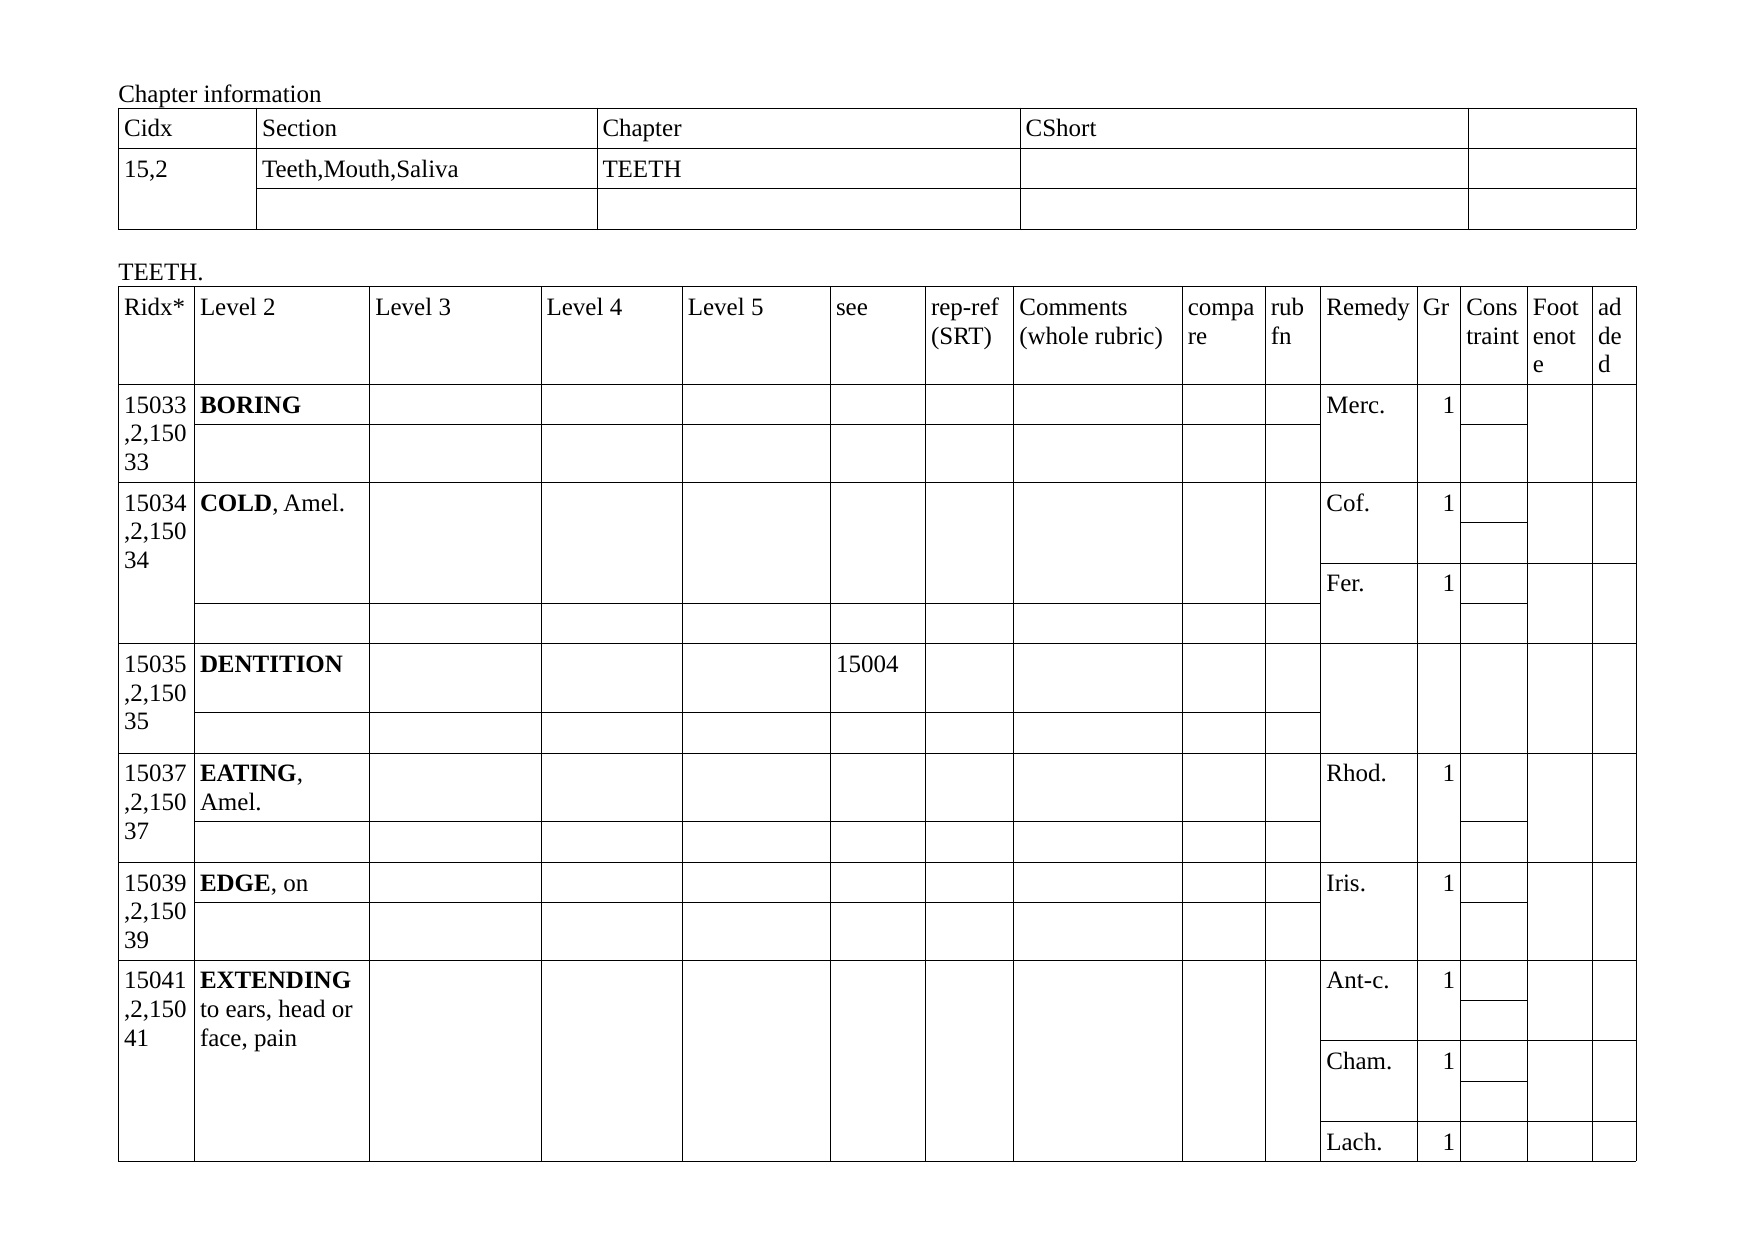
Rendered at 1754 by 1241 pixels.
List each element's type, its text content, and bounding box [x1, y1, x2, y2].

table_header added [1593, 287, 1636, 384]
table_header compare [1183, 287, 1265, 384]
table_cell [1266, 483, 1320, 603]
table_cell [1593, 1041, 1636, 1121]
table_cell [683, 754, 830, 821]
table_cell [370, 822, 541, 862]
table_cell [1183, 713, 1265, 752]
table_cell [1461, 425, 1527, 482]
table_cell [1266, 863, 1320, 902]
table_cell [1321, 644, 1417, 752]
table_cell [831, 961, 925, 1161]
table_cell 15033,2,15033 [119, 385, 194, 482]
table_cell [831, 385, 925, 424]
table_cell [1593, 483, 1636, 562]
table_cell [542, 385, 682, 424]
table_cell [1528, 961, 1592, 1040]
table_cell 15004 [831, 644, 925, 712]
table_cell [195, 604, 369, 643]
table_cell [926, 483, 1013, 603]
table_cell [1183, 961, 1265, 1161]
table_cell [1183, 644, 1265, 712]
table_cell [1014, 754, 1182, 821]
table_cell [542, 961, 682, 1161]
table_cell [926, 863, 1013, 902]
table_cell [1461, 1122, 1527, 1161]
table_cell [683, 425, 830, 482]
table_header Level 4 [542, 287, 682, 384]
table_header Level 2 [195, 287, 369, 384]
table_cell [1461, 1001, 1527, 1040]
table_cell [1183, 822, 1265, 862]
table_cell [683, 604, 830, 643]
table_cell Rhod. [1321, 754, 1417, 862]
table_cell [1593, 961, 1636, 1040]
table_cell [370, 425, 541, 482]
table_cell 15035,2,15035 [119, 644, 194, 752]
table_cell [1593, 1122, 1636, 1161]
table_cell 15041,2,15041 [119, 961, 194, 1161]
table_cell Cof. [1321, 483, 1417, 562]
table_cell [1593, 644, 1636, 752]
table_cell [831, 754, 925, 821]
table_cell [683, 385, 830, 424]
table_cell 1 [1418, 1122, 1460, 1161]
table_cell [1183, 483, 1265, 603]
table_cell 15,2 [119, 149, 256, 228]
table_cell [598, 189, 1020, 228]
table_cell 1 [1418, 1041, 1460, 1121]
table_cell [1461, 385, 1527, 424]
table_cell 1 [1418, 961, 1460, 1040]
table_cell 1 [1418, 483, 1460, 562]
table_cell [1014, 644, 1182, 712]
table_cell [542, 604, 682, 643]
table_cell [1528, 863, 1592, 959]
table_cell [542, 425, 682, 482]
table_cell dentition [195, 644, 369, 712]
table_cell 1 [1418, 385, 1460, 482]
table_cell [831, 425, 925, 482]
table_cell 15037,2,15037 [119, 754, 194, 862]
table_cell [1461, 604, 1527, 643]
table_cell [1266, 961, 1320, 1161]
table_header Gr [1418, 287, 1460, 384]
table_cell [1593, 385, 1636, 482]
table_cell [1266, 644, 1320, 712]
table_cell [683, 822, 830, 862]
table_cell [831, 822, 925, 862]
table_cell [831, 604, 925, 643]
table_cell [1528, 644, 1592, 752]
table_cell [370, 483, 541, 603]
table_cell [1266, 903, 1320, 959]
table_cell [926, 385, 1013, 424]
table_cell [831, 713, 925, 752]
table_cell [1461, 523, 1527, 562]
table_cell [1266, 385, 1320, 424]
table_header Comments (whole rubric) [1014, 287, 1182, 384]
table_cell [926, 425, 1013, 482]
table_cell [1014, 822, 1182, 862]
table_cell [1266, 425, 1320, 482]
table_cell [370, 385, 541, 424]
table_header Cidx [119, 109, 256, 148]
table_cell Boring [195, 385, 369, 424]
table_cell [1461, 961, 1527, 1000]
table_cell [1266, 713, 1320, 752]
table_header see [831, 287, 925, 384]
table_cell [370, 961, 541, 1161]
table_cell [1183, 903, 1265, 959]
table_cell [683, 713, 830, 752]
table_cell [1014, 961, 1182, 1161]
table_cell [1266, 604, 1320, 643]
table_cell [1469, 189, 1636, 228]
table_cell [195, 822, 369, 862]
table_cell [370, 644, 541, 712]
table_cell [1183, 754, 1265, 821]
table_cell [195, 903, 369, 959]
table_cell [1014, 713, 1182, 752]
table_cell [1461, 863, 1527, 902]
table_cell [195, 425, 369, 482]
table_cell [1461, 644, 1527, 752]
table_cell [370, 863, 541, 902]
table_cell [1014, 604, 1182, 643]
table_cell [926, 903, 1013, 959]
table_cell [370, 903, 541, 959]
table_cell [1183, 425, 1265, 482]
table_cell 15034,2,15034 [119, 483, 194, 643]
table_cell [926, 822, 1013, 862]
table_cell 15039,2,15039 [119, 863, 194, 959]
table_cell [1014, 425, 1182, 482]
table_cell [1183, 604, 1265, 643]
table_cell [1528, 754, 1592, 862]
table_cell [1461, 903, 1527, 959]
table_cell [1266, 822, 1320, 862]
table_cell [1461, 483, 1527, 522]
table_cell 1 [1418, 754, 1460, 862]
table_cell [1461, 822, 1527, 862]
table_cell [542, 483, 682, 603]
table_cell [926, 961, 1013, 1161]
table_cell [1014, 903, 1182, 959]
table_cell [926, 604, 1013, 643]
table_header Constraint [1461, 287, 1527, 384]
table_header rep-ref (SRT) [926, 287, 1013, 384]
table_cell [1528, 564, 1592, 643]
table_cell [683, 863, 830, 902]
table_cell [542, 863, 682, 902]
table_cell [1528, 1122, 1592, 1161]
table_cell [370, 713, 541, 752]
table_cell [1021, 149, 1468, 188]
table_header CShort [1021, 109, 1468, 148]
table_cell [1183, 385, 1265, 424]
table_cell [683, 483, 830, 603]
table_header Level 5 [683, 287, 830, 384]
table_cell [1528, 385, 1592, 482]
table_cell [1469, 149, 1636, 188]
table_cell [1266, 754, 1320, 821]
table_cell [1461, 754, 1527, 821]
table_cell [831, 863, 925, 902]
table_header rub fn [1266, 287, 1320, 384]
table_cell [1183, 863, 1265, 902]
text Chapter information [118, 79, 1636, 108]
table_cell [1418, 644, 1460, 752]
table_cell [1593, 564, 1636, 643]
table_header Level 3 [370, 287, 541, 384]
table_cell 1 [1418, 564, 1460, 643]
table_cell [831, 483, 925, 603]
table_cell [683, 903, 830, 959]
table_cell Fer. [1321, 564, 1417, 643]
table_cell [1528, 1041, 1592, 1121]
table_cell [926, 713, 1013, 752]
table_cell [542, 754, 682, 821]
table_cell [542, 903, 682, 959]
table_header Remedy [1321, 287, 1417, 384]
table_cell Lach. [1321, 1122, 1417, 1161]
table_cell [1021, 189, 1468, 228]
table_header Section [257, 109, 597, 148]
table_cell Ant-c. [1321, 961, 1417, 1040]
table_cell 1 [1418, 863, 1460, 959]
table_cell Iris. [1321, 863, 1417, 959]
table_cell Cham. [1321, 1041, 1417, 1121]
table_cell [1014, 863, 1182, 902]
table_cell [926, 754, 1013, 821]
table_header Footenote [1528, 287, 1592, 384]
table_cell [1528, 483, 1592, 562]
table_cell [1014, 483, 1182, 603]
table_header Chapter [598, 109, 1020, 148]
table_cell [542, 822, 682, 862]
table_cell [683, 961, 830, 1161]
table_cell [831, 903, 925, 959]
table_cell TEETH [598, 149, 1020, 188]
table_cell extending to ears, head or face, pain [195, 961, 369, 1161]
table_cell edge, on [195, 863, 369, 902]
table_cell [257, 189, 597, 228]
table_cell Teeth,Mouth,Saliva [257, 149, 597, 188]
table_cell [1014, 385, 1182, 424]
table_cell [1593, 754, 1636, 862]
table_header Ridx* [119, 287, 194, 384]
table_cell [370, 754, 541, 821]
text TEETH. [118, 257, 1636, 286]
table_cell eating, Amel. [195, 754, 369, 821]
table_cell [1461, 1041, 1527, 1081]
table_cell [542, 713, 682, 752]
table_cell [683, 644, 830, 712]
table_cell [1461, 1082, 1527, 1121]
table_cell [370, 604, 541, 643]
table_cell [1593, 863, 1636, 959]
table_cell [195, 713, 369, 752]
table_header [1469, 109, 1636, 148]
table_cell Merc. [1321, 385, 1417, 482]
table_cell [542, 644, 682, 712]
table_cell [1461, 564, 1527, 603]
table_cell cold, Amel. [195, 483, 369, 603]
table_cell [926, 644, 1013, 712]
